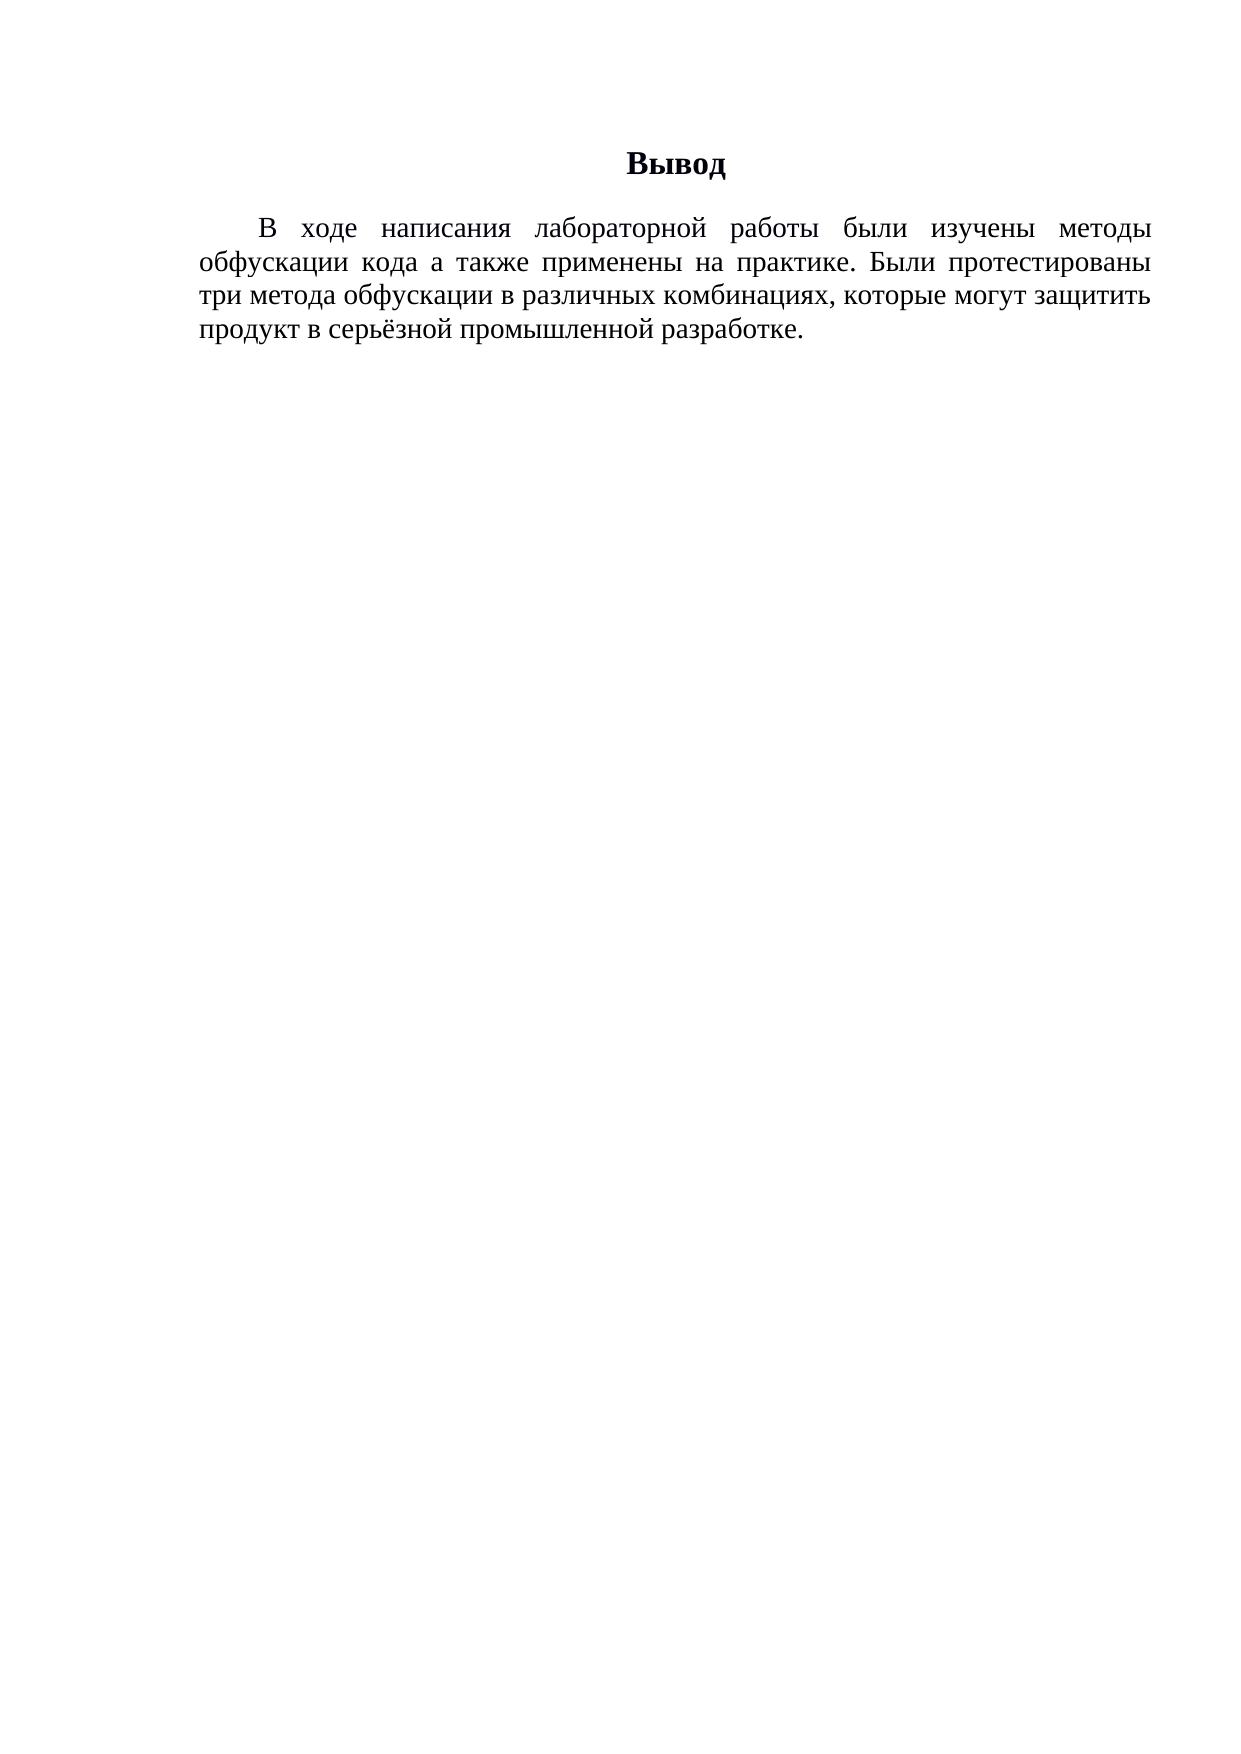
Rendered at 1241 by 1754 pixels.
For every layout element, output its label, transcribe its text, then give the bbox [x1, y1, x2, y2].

subtitle Вывод [162, 143, 1152, 181]
text В ходе написания лабораторной работы были изучены методы обфускации кода а также применены на практике. Были протестированы три метода обфускации в различных комбинациях, которые могут защитить продукт в серьёзной промышленной разработке. [199, 210, 1152, 344]
